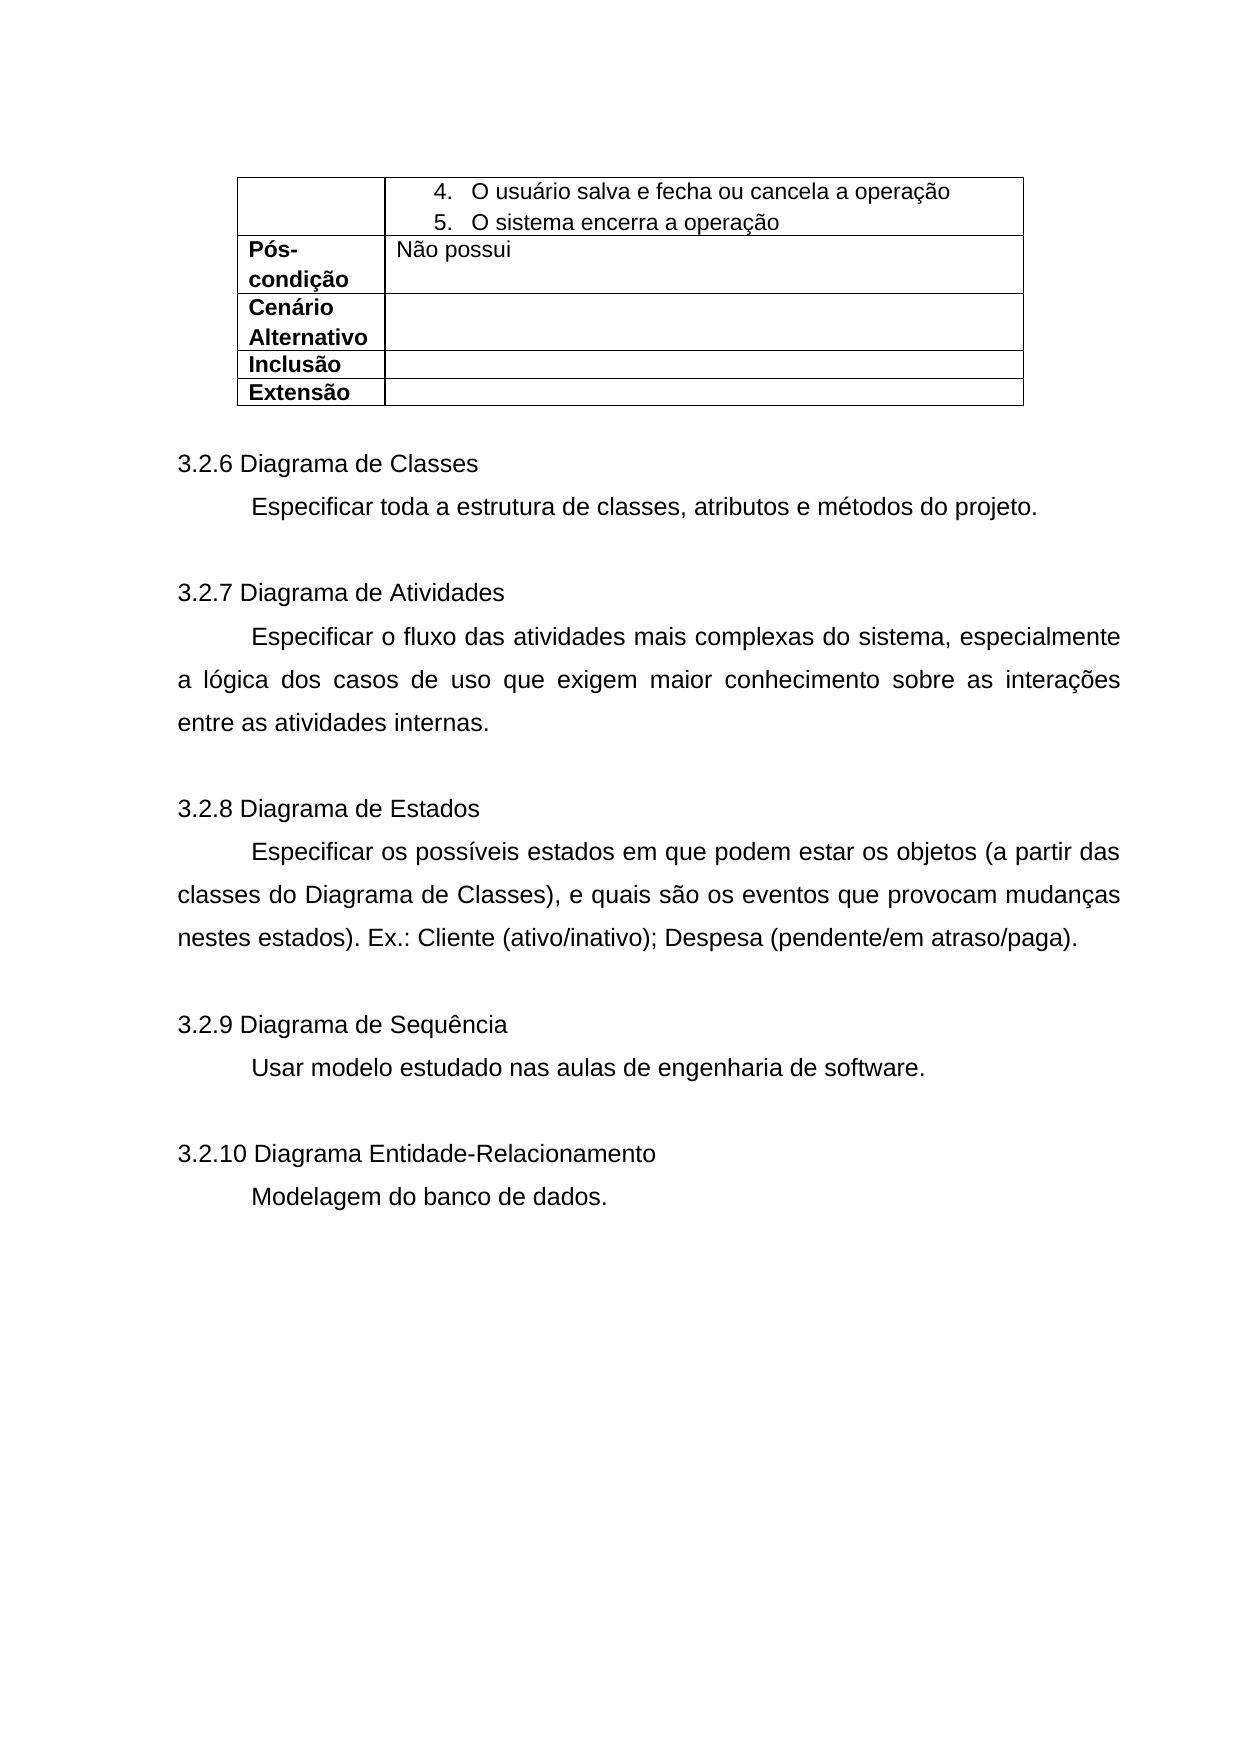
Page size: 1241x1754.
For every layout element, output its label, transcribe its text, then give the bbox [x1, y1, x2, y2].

table_cell [238, 178, 384, 235]
table_cell [386, 294, 1023, 350]
table_cell Cenário Alternativo [238, 294, 384, 350]
table_cell Extensão [238, 379, 384, 405]
text 3.2.8 Diagrama de Estados [177, 794, 1122, 823]
text 3.2.10 Diagrama Entidade-Relacionamento [177, 1139, 1122, 1168]
table_cell O use case inicia quando o ator seleciona a opção de alterar ou inserir ações, depois de selecionar um cadastro. O sistema exibe os documentos relacionados à ação e uma opção de iniciar um novo documento O sistema abre o documento para que seja alterado ou seja feito O usuário salva e fecha ou cancela a operação O sistema encerra a operação [386, 178, 1023, 235]
text 3.2.7 Diagrama de Atividades [177, 578, 1122, 607]
text Usar modelo estudado nas aulas de engenharia de software. [177, 1053, 1122, 1081]
text 3.2.6 Diagrama de Classes [177, 449, 1122, 478]
table_cell [386, 351, 1023, 377]
text Especificar os possíveis estados em que podem estar os objetos (a partir das classes do Diagrama de Classes), e quais são os eventos que provocam mudanças nestes estados). Ex.: Cliente (ativo/inativo); Despesa (pendente/em atraso/paga). [177, 837, 1122, 952]
table_cell Pós-condição [238, 236, 384, 292]
text 3.2.9 Diagrama de Sequência [177, 1009, 1122, 1038]
text Especificar o fluxo das atividades mais complexas do sistema, especialmente a lógica dos casos de uso que exigem maior conhecimento sobre as interações entre as atividades internas. [177, 621, 1122, 736]
table_cell Inclusão [238, 351, 384, 377]
text Modelagem do banco de dados. [177, 1182, 1122, 1211]
table_cell Não possui [386, 236, 1023, 292]
table_cell [386, 379, 1023, 405]
text Especificar toda a estrutura de classes, atributos e métodos do projeto. [177, 492, 1122, 521]
